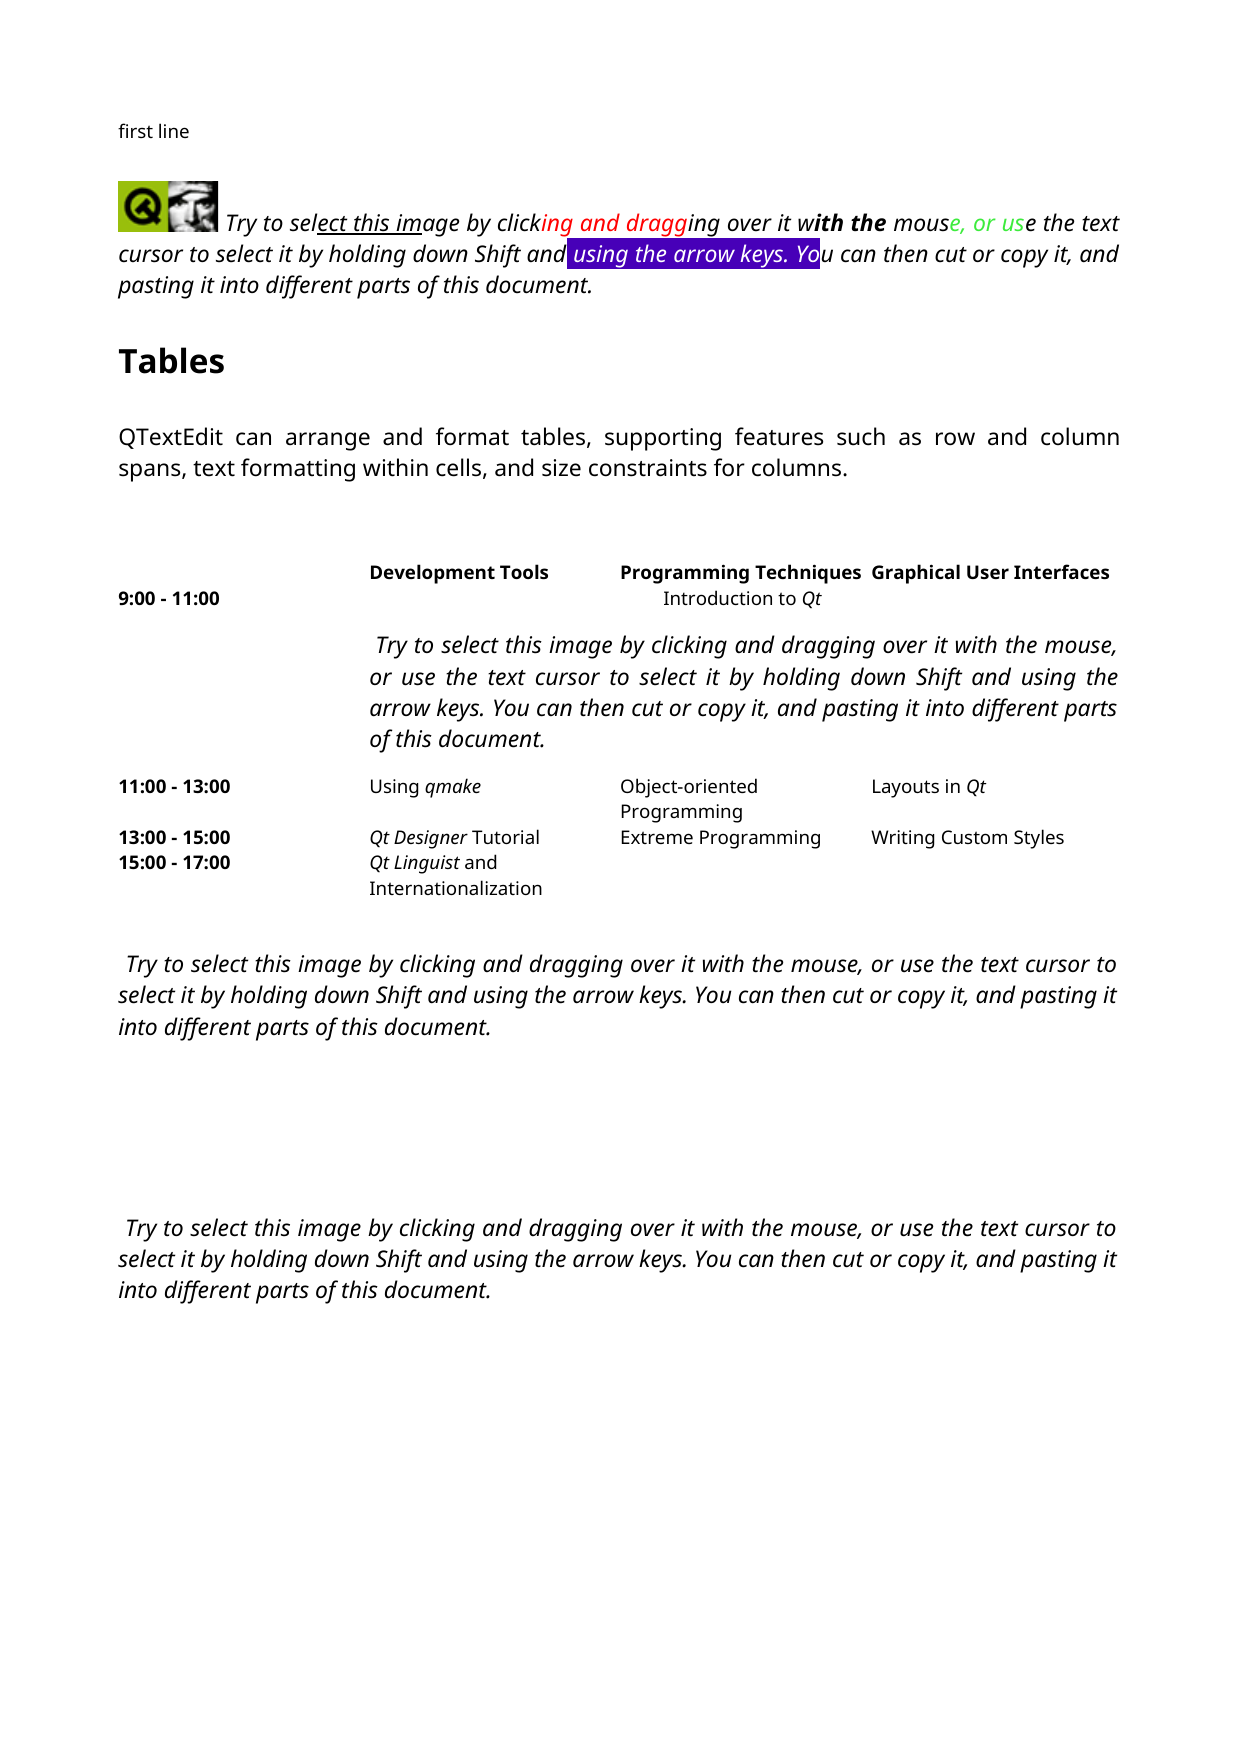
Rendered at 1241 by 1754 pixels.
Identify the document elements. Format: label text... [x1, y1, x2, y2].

table_cell 9:00 - 11:00 [118, 585, 369, 773]
table_header Graphical User Interfaces [871, 560, 1122, 585]
table_cell 13:00 - 15:00 [118, 824, 369, 850]
table_cell Layouts in Qt [871, 773, 1122, 824]
table_header Development Tools [369, 560, 620, 585]
text Try to select this image by clicking and dragging over it with the mouse, or use the text cursor to select it by holding down Shift and using the arrow keys. You can then cut or copy it, and pasting it into different parts of this document. [118, 1212, 1122, 1306]
table_header Programming Techniques [620, 560, 871, 585]
text Try to select this image by clicking and dragging over it with the mouse, or use the text cursor to select it by holding down Shift and using the arrow keys. You can then cut or copy it, and pasting it into different parts of this document. [118, 948, 1122, 1042]
table_cell Extreme Programming [620, 824, 871, 901]
text Tables [118, 338, 1122, 383]
text first line [118, 118, 1122, 144]
picture [118, 181, 219, 232]
table_cell Introduction to Qt Try to select this image by clicking and dragging over it with the mouse, or use the text cursor to select it by holding down Shift and using the arrow keys. You can then cut or copy it, and pasting it into different parts of this document. [369, 585, 1122, 773]
table_cell Object-oriented Programming [620, 773, 871, 824]
text QTextEdit can arrange and format tables, supporting features such as row and column spans, text formatting within cells, and size constraints for columns. [118, 421, 1122, 483]
table_cell 15:00 - 17:00 [118, 850, 369, 901]
table_cell Writing Custom Styles [871, 824, 1122, 850]
table_cell 11:00 - 13:00 [118, 773, 369, 824]
table_cell Qt Linguist and Internationalization [369, 850, 620, 901]
table_header [118, 560, 369, 585]
table_cell [871, 850, 1122, 901]
table_cell Qt Designer Tutorial [369, 824, 620, 850]
text Try to select this image by clicking and dragging over it with the mouse, or use the text cursor to select it by holding down Shift and using the arrow keys. You can then cut or copy it, and pasting it into different parts of this document. [118, 181, 1122, 300]
table_cell Using qmake [369, 773, 620, 824]
